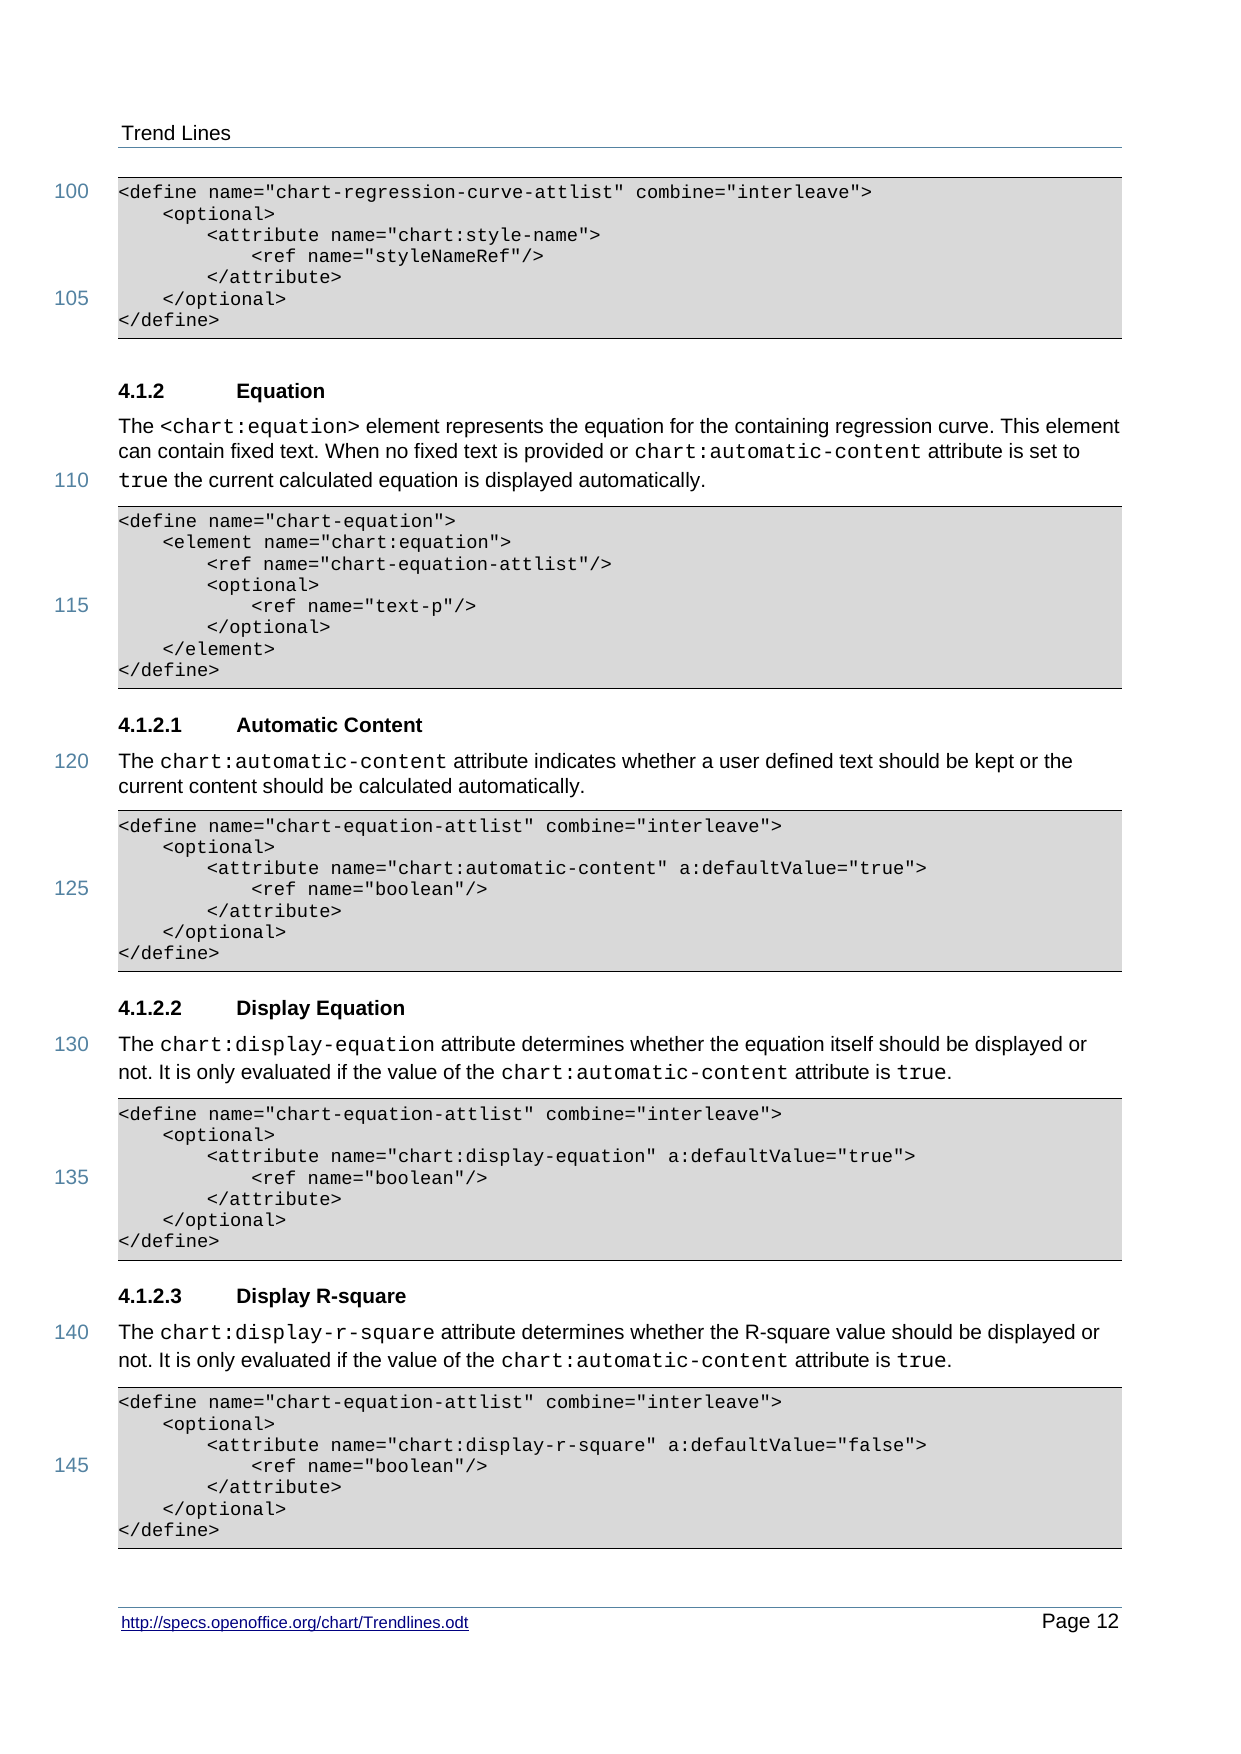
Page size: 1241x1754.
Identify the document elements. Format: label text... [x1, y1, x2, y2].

text </attribute> [118, 901, 1122, 923]
text </attribute> [118, 1478, 1122, 1499]
text The chart:display-equation attribute determines whether the equation itself should be displayed or not. It is only evaluated if the value of the chart:automatic-content attribute is true. [118, 1032, 1122, 1086]
text </optional> [118, 1211, 1122, 1226]
text <attribute name="chart:display-equation" a:defaultValue="true"> [118, 1147, 1122, 1168]
subtitle Equation [118, 379, 1122, 403]
text The chart:automatic-content attribute indicates whether a user defined text should be kept or the current content should be calculated automatically. [118, 749, 1122, 797]
text <ref name="text-p"/> [118, 597, 1122, 618]
text </optional> [118, 618, 1122, 639]
text </attribute> [118, 1190, 1122, 1211]
text </define> [118, 654, 1122, 688]
text <define name="chart-equation"> [118, 507, 1122, 533]
text <define name="chart-equation-attlist" combine="interleave"> [118, 811, 1122, 838]
text The <chart:equation> element represents the equation for the containing regression curve. This element can contain fixed text. When no fixed text is provided or chart:automatic-content attribute is set to true the current calculated equation is displayed automatically. [118, 414, 1122, 493]
text <define name="chart-regression-curve-attlist" combine="interleave"> [118, 178, 1122, 204]
text <ref name="boolean"/> [118, 1457, 1122, 1478]
text <optional> [118, 1126, 1122, 1147]
text <optional> [118, 576, 1122, 597]
text </optional> [118, 923, 1122, 937]
text The chart:display-r-square attribute determines whether the R-square value should be displayed or not. It is only evaluated if the value of the chart:automatic-content attribute is true. [118, 1321, 1122, 1374]
subtitle Display R-square [118, 1285, 1122, 1308]
text </element> [118, 639, 1122, 654]
text <attribute name="chart:automatic-content" a:defaultValue="true"> [118, 859, 1122, 880]
text <define name="chart-equation-attlist" combine="interleave"> [118, 1099, 1122, 1126]
text </optional> [118, 1499, 1122, 1514]
text </define> [118, 304, 1122, 338]
text </define> [118, 937, 1122, 971]
text <optional> [118, 204, 1122, 226]
text </define> [118, 1226, 1122, 1260]
text </attribute> [118, 268, 1122, 289]
text <ref name="boolean"/> [118, 880, 1122, 901]
text <attribute name="chart:style-name"> [118, 226, 1122, 247]
text <element name="chart:equation"> [118, 533, 1122, 554]
text <define name="chart-equation-attlist" combine="interleave"> [118, 1388, 1122, 1414]
text <attribute name="chart:display-r-square" a:defaultValue="false"> [118, 1436, 1122, 1457]
text <optional> [118, 1414, 1122, 1436]
text <ref name="boolean"/> [118, 1168, 1122, 1190]
text <ref name="chart-equation-attlist"/> [118, 554, 1122, 576]
text <ref name="styleNameRef"/> [118, 247, 1122, 268]
subtitle Display Equation [118, 996, 1122, 1020]
text </optional> [118, 289, 1122, 304]
text <optional> [118, 838, 1122, 859]
text </define> [118, 1514, 1122, 1548]
subtitle Automatic Content [118, 713, 1122, 737]
